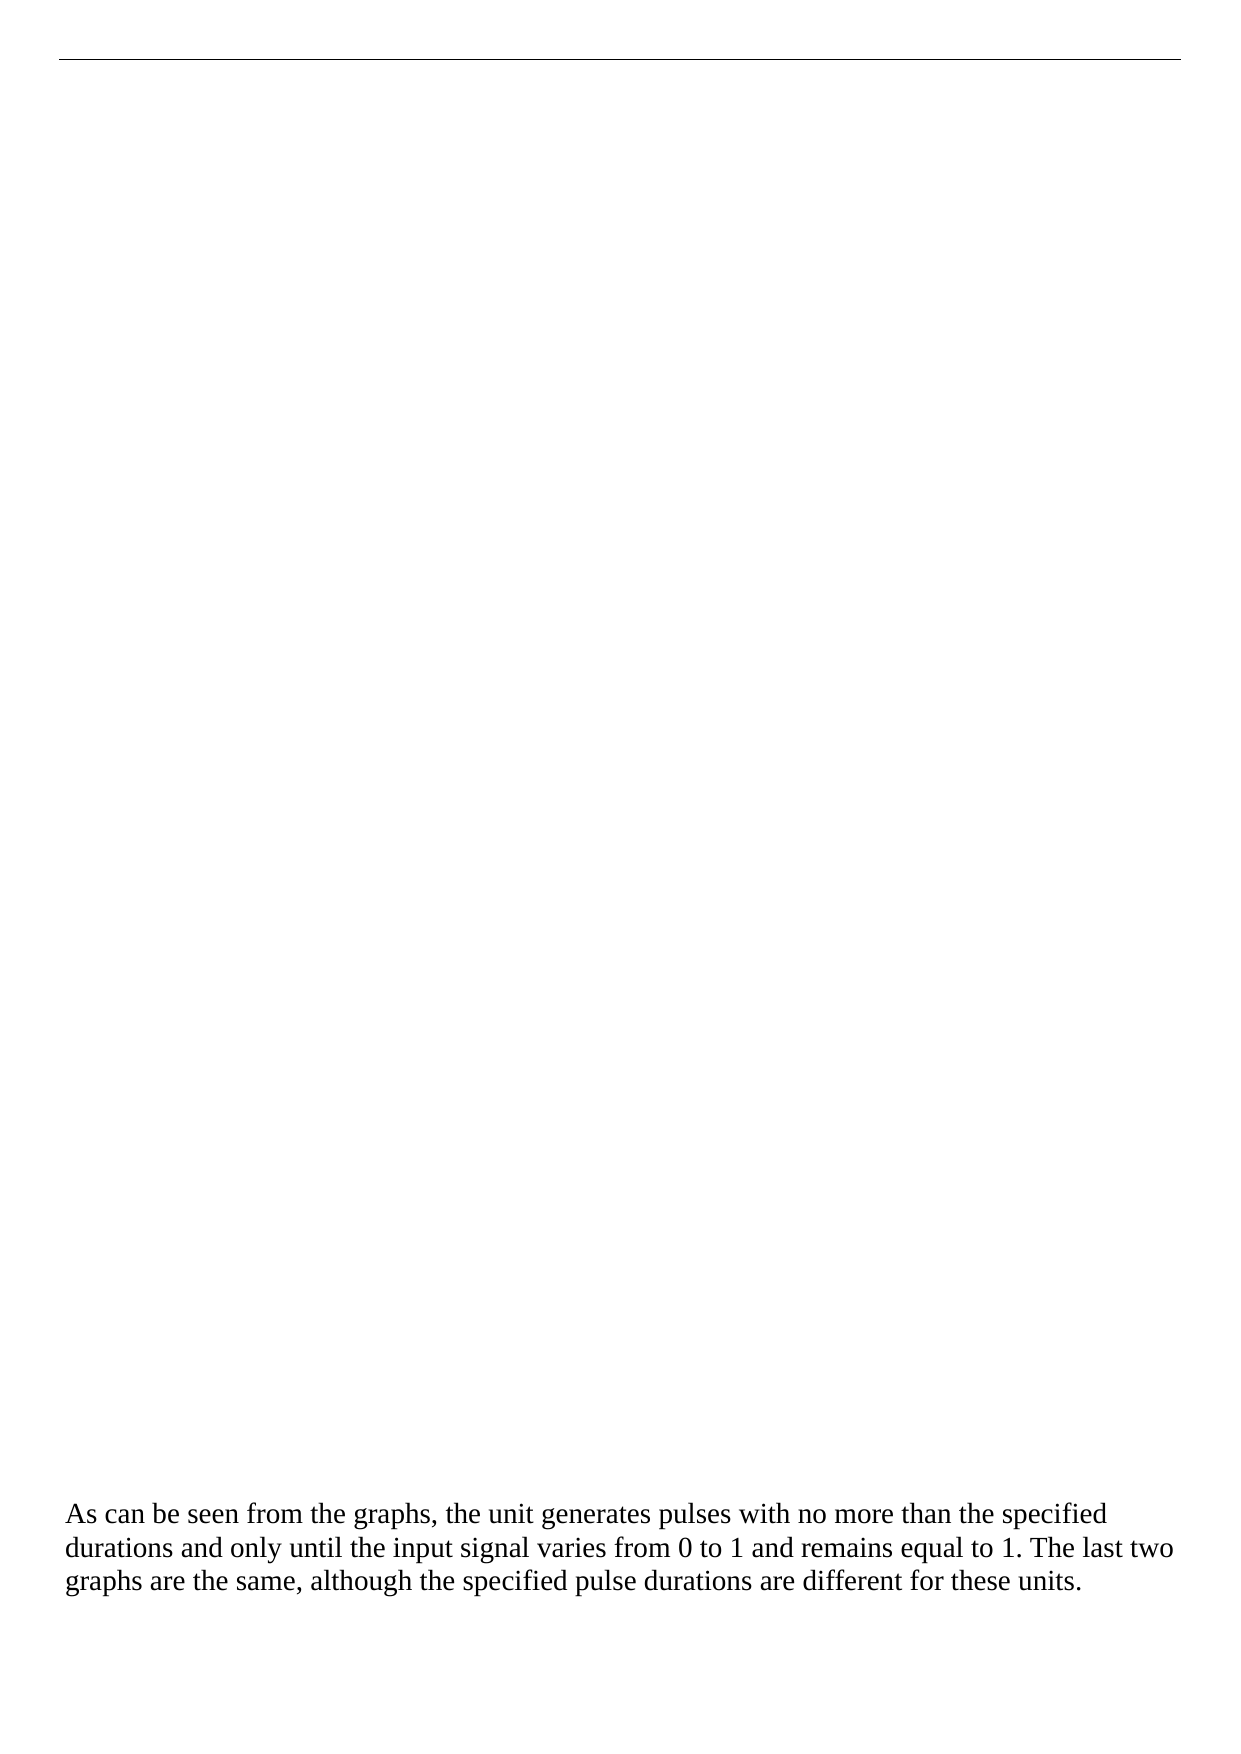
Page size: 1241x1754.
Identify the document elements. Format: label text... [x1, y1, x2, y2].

table_cell As can be seen from the graphs, the unit generates pulses with no more than the specified durations and only until the input signal varies from 0 to 1 and remains equal to 1. The last two graphs are the same, although the specified pulse durations are different for these units. [59, 60, 1181, 1615]
